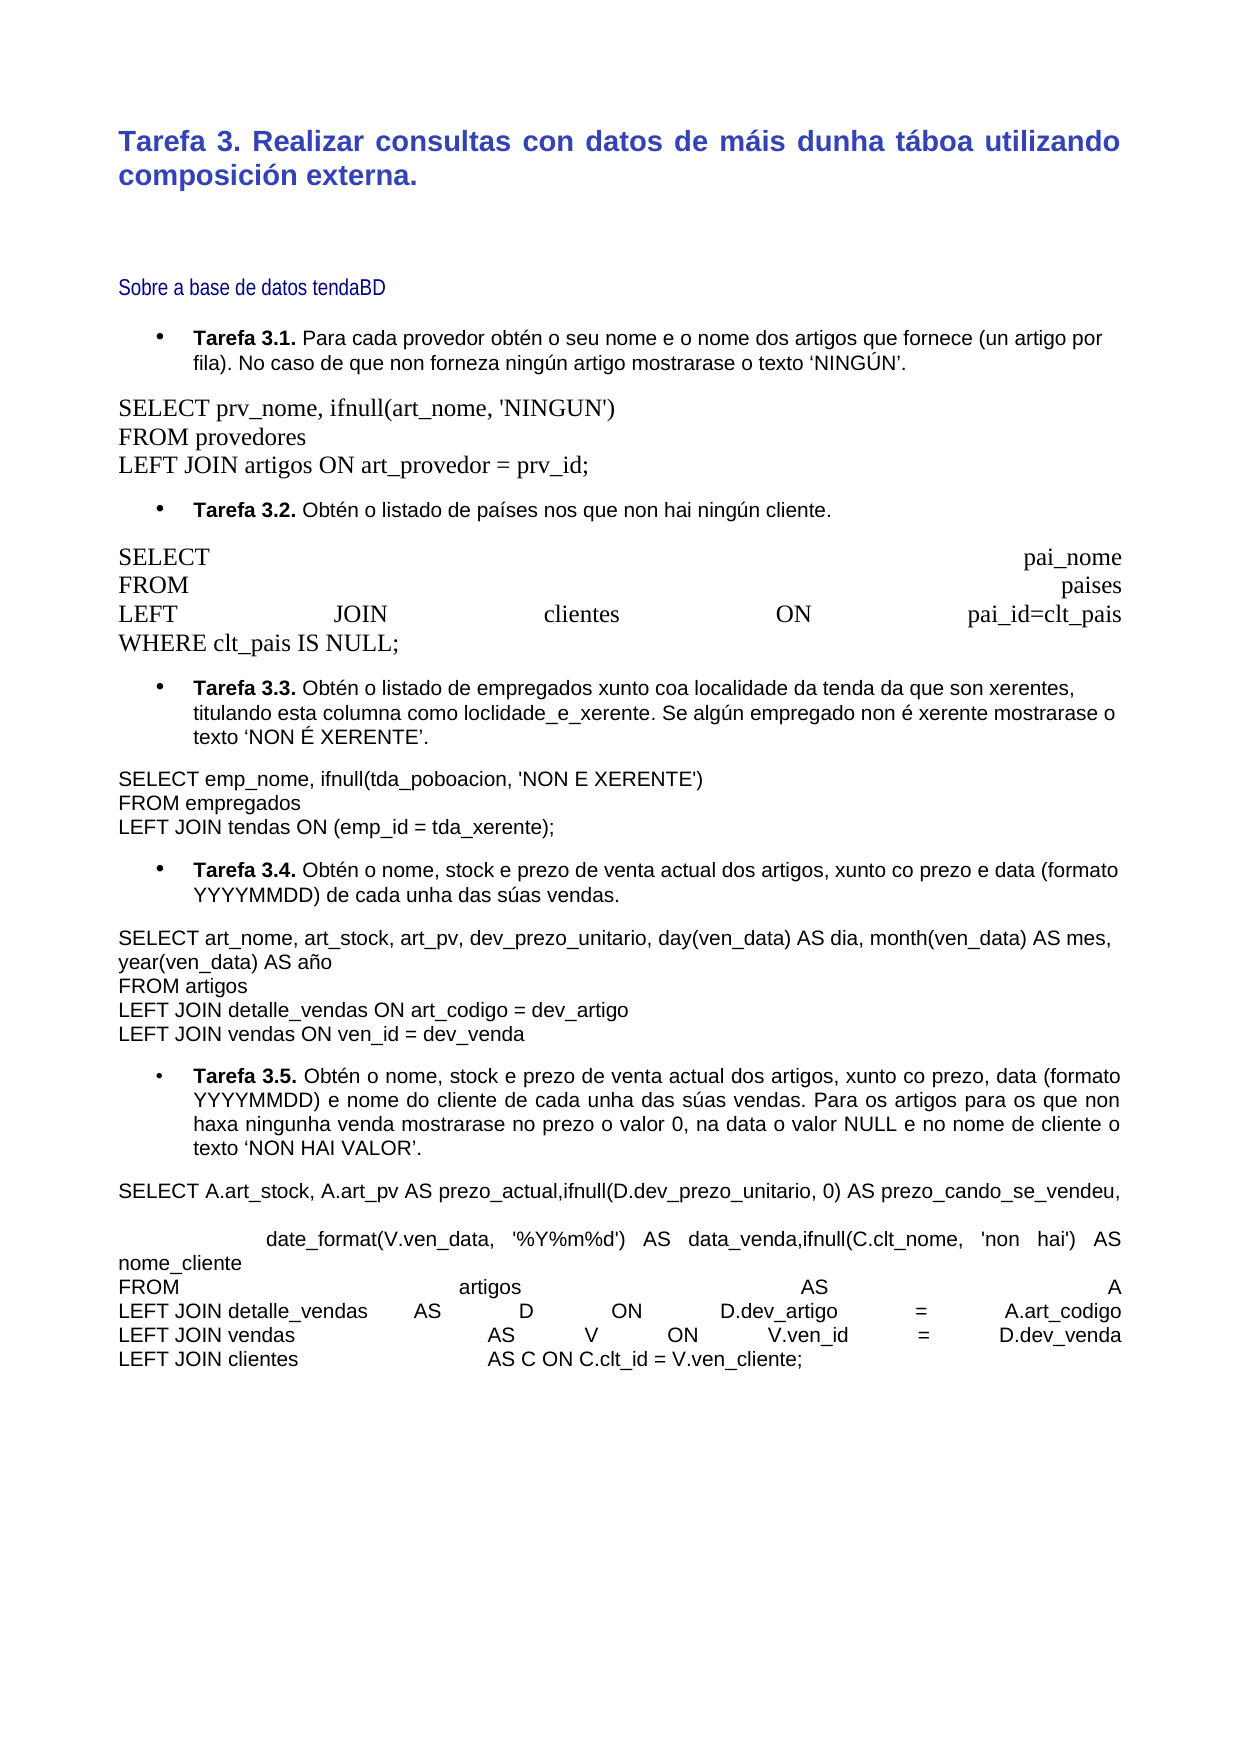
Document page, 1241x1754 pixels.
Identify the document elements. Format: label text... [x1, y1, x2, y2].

text Sobre a base de datos tendaBD [118, 274, 1122, 300]
text SELECT emp_nome, ifnull(tda_poboacion, 'NON E XERENTE') FROM empregados LEFT JOIN tendas ON (emp_id = tda_xerente); [118, 767, 1122, 839]
list Tarefa 3.5. Obtén o nome, stock e prezo de venta actual dos artigos, xunto co prezo, data (formato YYYYMMDD) e nome do cliente de cada unha das súas vendas. Para os artigos para os que non haxa ningunha venda mostrarase no prezo o valor 0, na data o valor NULL e no nome de cliente o texto ‘NON HAI VALOR’. [156, 1064, 1122, 1160]
text SELECT pai_nome FROM paises LEFT JOIN clientes ON pai_id=clt_pais WHERE clt_pais IS NULL; [118, 542, 1122, 657]
list Tarefa 3.1. Para cada provedor obtén o seu nome e o nome dos artigos que fornece (un artigo por fila). No caso de que non forneza ningún artigo mostrarase o texto ‘NINGÚN’. [156, 325, 1122, 374]
text SELECT art_nome, art_stock, art_pv, dev_prezo_unitario, day(ven_data) AS dia, month(ven_data) AS mes, year(ven_data) AS año FROM artigos LEFT JOIN detalle_vendas ON art_codigo = dev_artigo LEFT JOIN vendas ON ven_id = dev_venda [118, 926, 1122, 1045]
text SELECT A.art_stock, A.art_pv AS prezo_actual,ifnull(D.dev_prezo_unitario, 0) AS prezo_cando_se_vendeu, date_format(V.ven_data, '%Y%m%d') AS data_venda,ifnull(C.clt_nome, 'non hai') AS nome_cliente FROM artigos AS A LEFT JOIN detalle_vendas AS D ON D.dev_artigo = A.art_codigo LEFT JOIN vendas AS V ON V.ven_id = D.dev_venda LEFT JOIN clientes AS C ON C.clt_id = V.ven_cliente; [118, 1179, 1122, 1371]
list Tarefa 3.4. Obtén o nome, stock e prezo de venta actual dos artigos, xunto co prezo e data (formato YYYYMMDD) de cada unha das súas vendas. [156, 858, 1122, 907]
list Tarefa 3.2. Obtén o listado de países nos que non hai ningún cliente. [156, 498, 1122, 523]
text SELECT prv_nome, ifnull(art_nome, 'NINGUN') FROM provedores LEFT JOIN artigos ON art_provedor = prv_id; [118, 393, 1122, 479]
subtitle Tarefa 3. Realizar consultas con datos de máis dunha táboa utilizando composición externa. [118, 124, 1122, 191]
list Tarefa 3.3. Obtén o listado de empregados xunto coa localidade da tenda da que son xerentes, titulando esta columna como loclidade_e_xerente. Se algún empregado non é xerente mostrarase o texto ‘NON É XERENTE’. [156, 676, 1122, 748]
